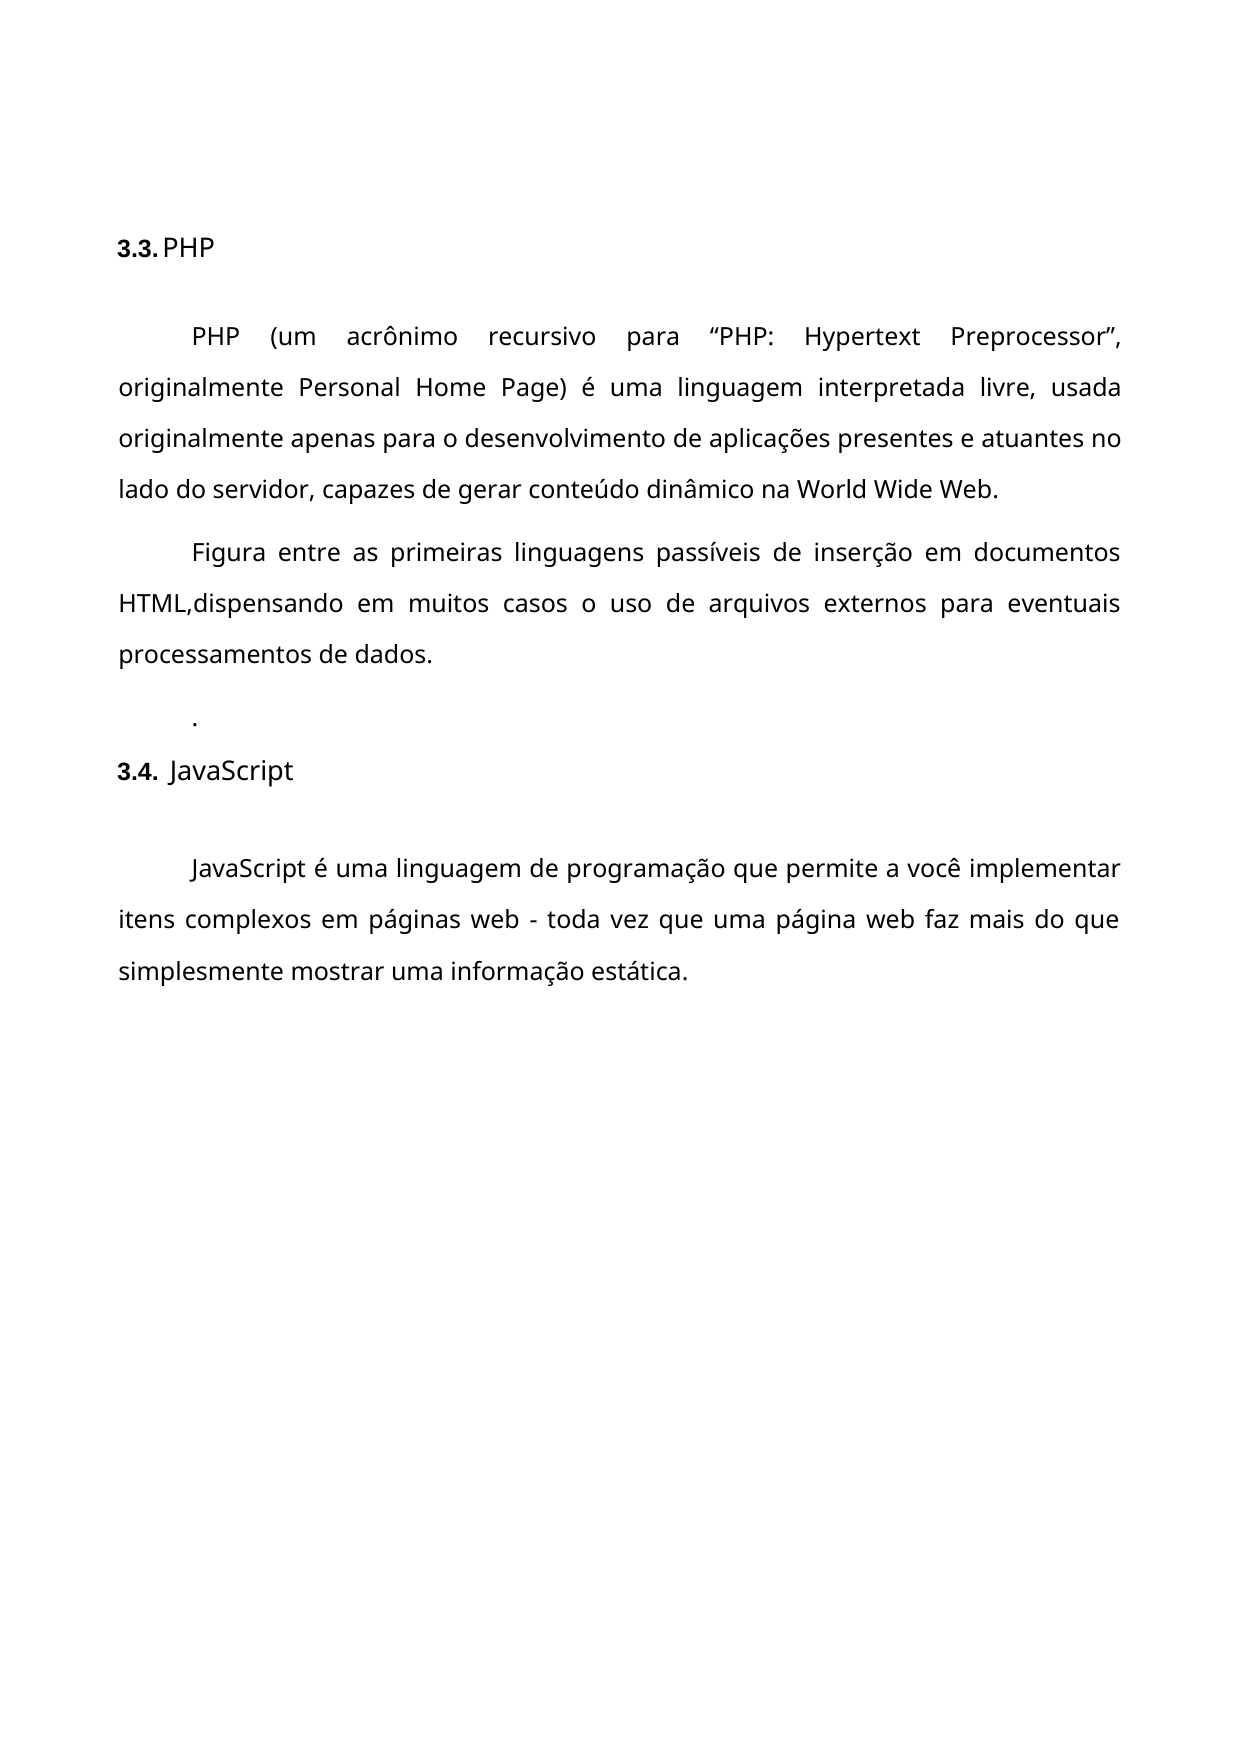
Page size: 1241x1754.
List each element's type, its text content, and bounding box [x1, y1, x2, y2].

text Figura entre as primeiras linguagens passíveis de inserção em documentos HTML,dispensando em muitos casos o uso de arquivos externos para eventuais processamentos de dados. [118, 535, 1122, 671]
text JavaScript é uma linguagem de programação que permite a você implementar itens complexos em páginas web - toda vez que uma página web faz mais do que simplesmente mostrar uma informação estática. [118, 851, 1122, 987]
subtitle JavaScript [117, 751, 1146, 788]
text PHP (um acrônimo recursivo para “PHP: Hypertext Preprocessor”, originalmente Personal Home Page) é uma linguagem interpretada livre, usada originalmente apenas para o desenvolvimento de aplicações presentes e atuantes no lado do servidor, capazes de gerar conteúdo dinâmico na World Wide Web. [118, 318, 1123, 505]
subtitle PHP [117, 228, 1146, 265]
text . [118, 700, 1122, 734]
